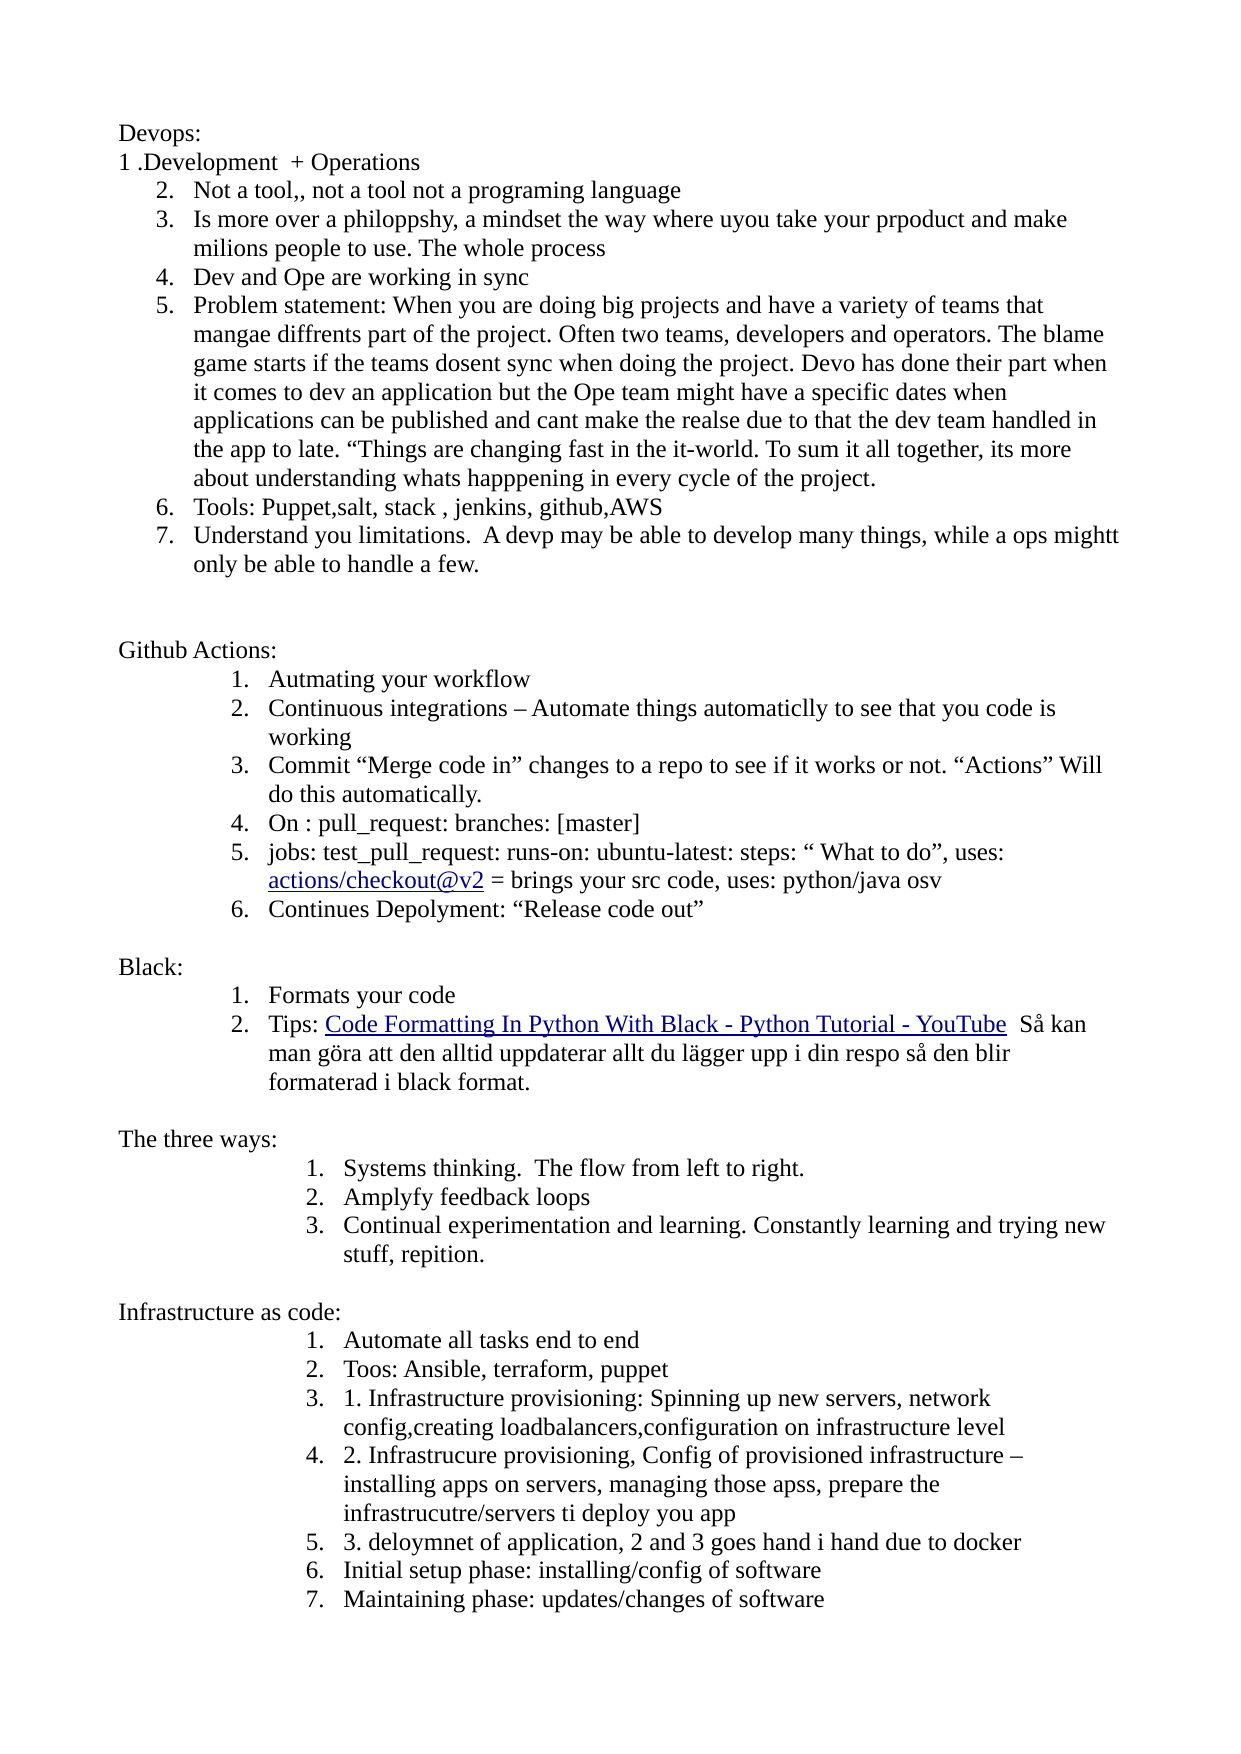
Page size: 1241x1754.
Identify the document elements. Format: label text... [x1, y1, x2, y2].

list 2. Infrastrucure provisioning, Config of provisioned infrastructure – installing apps on servers, managing those apss, prepare the infrastrucutre/servers ti deploy you app [306, 1441, 1122, 1527]
list Systems thinking. The flow from left to right. [306, 1153, 1122, 1182]
list jobs: test_pull_request: runs-on: ubuntu-latest: steps: “ What to do”, uses: actions/checkout@v2 = brings your src code, uses: python/java osv [231, 837, 1122, 894]
text Github Actions: [118, 636, 1122, 664]
list Commit “Merge code in” changes to a repo to see if it works or not. “Actions” Will do this automatically. [231, 751, 1122, 808]
text The three ways: [118, 1124, 1122, 1153]
list Autmating your workflow [231, 664, 1122, 693]
list Is more over a philoppshy, a mindset the way where uyou take your prpoduct and make milions people to use. The whole process [156, 204, 1122, 262]
list Understand you limitations. A devp may be able to develop many things, while a ops mightt only be able to handle a few. [156, 521, 1122, 578]
list Formats your code [231, 981, 1122, 1009]
list Dev and Ope are working in sync [156, 262, 1122, 291]
list Initial setup phase: installing/config of software [306, 1556, 1122, 1584]
text Black: [118, 952, 1122, 981]
list Problem statement: When you are doing big projects and have a variety of teams that mangae diffrents part of the project. Often two teams, developers and operators. The blame game starts if the teams dosent sync when doing the project. Devo has done their part when it comes to dev an application but the Ope team might have a specific dates when applications can be published and cant make the realse due to that the dev team handled in the app to late. “Things are changing fast in the it-world. To sum it all together, its more about understanding whats happpening in every cycle of the project. [156, 291, 1122, 492]
list On : pull_request: branches: [master] [231, 808, 1122, 837]
list 3. deloymnet of application, 2 and 3 goes hand i hand due to docker [306, 1527, 1122, 1556]
text Devops: [118, 118, 1122, 147]
list Maintaining phase: updates/changes of software [306, 1584, 1122, 1613]
list Continuous integrations – Automate things automaticlly to see that you code is working [231, 693, 1122, 751]
list Automate all tasks end to end [306, 1326, 1122, 1354]
list Not a tool,, not a tool not a programing language [156, 176, 1122, 204]
list Tools: Puppet,salt, stack , jenkins, github,AWS [156, 492, 1122, 521]
list 1. Infrastructure provisioning: Spinning up new servers, network config,creating loadbalancers,configuration on infrastructure level [306, 1383, 1122, 1441]
list Toos: Ansible, terraform, puppet [306, 1354, 1122, 1383]
list Continual experimentation and learning. Constantly learning and trying new stuff, repition. [306, 1211, 1122, 1268]
list Tips: Code Formatting In Python With Black - Python Tutorial - YouTube Så kan man göra att den alltid uppdaterar allt du lägger upp i din respo så den blir formaterad i black format. [231, 1009, 1122, 1096]
text 1 .Development + Operations [118, 147, 1122, 176]
list Amplyfy feedback loops [306, 1182, 1122, 1211]
list Continues Depolyment: “Release code out” [231, 894, 1122, 923]
text Infrastructure as code: [118, 1297, 1122, 1326]
